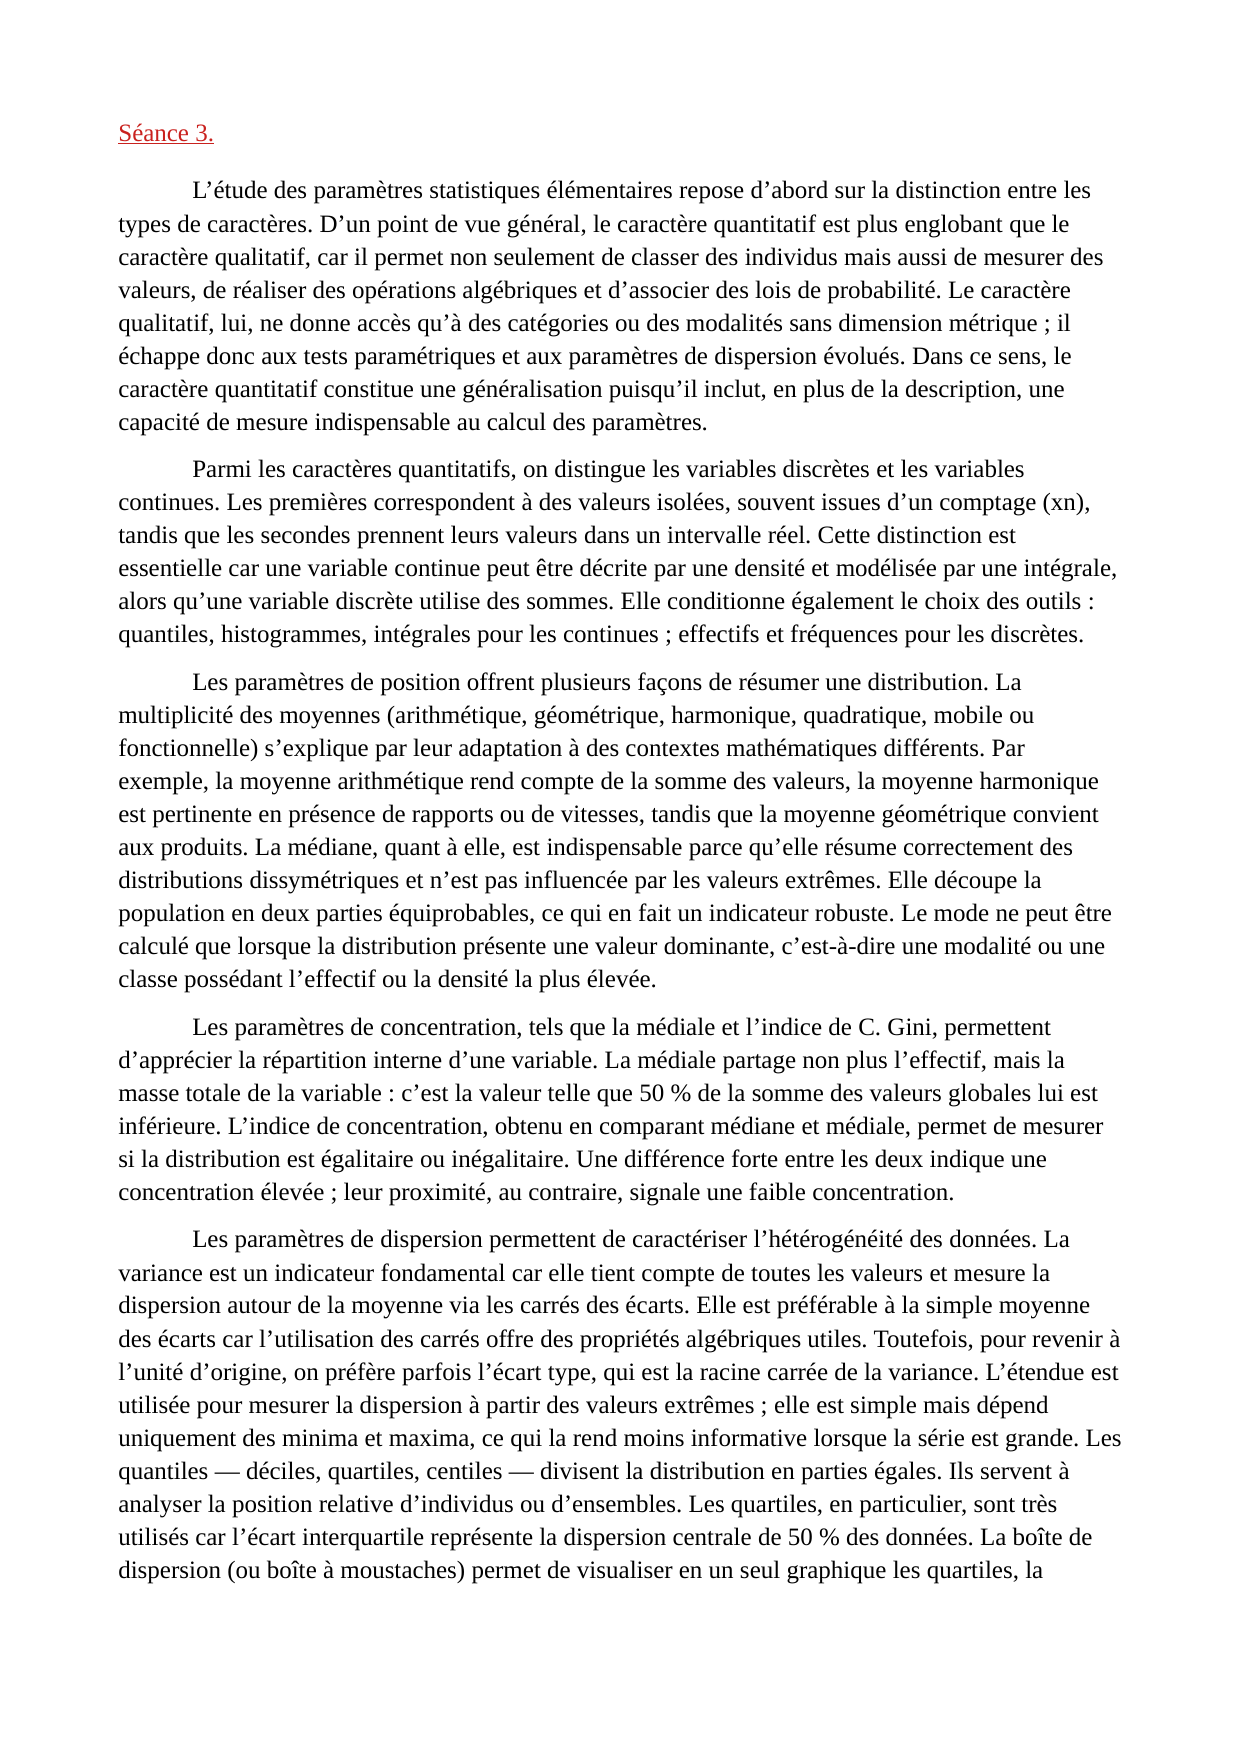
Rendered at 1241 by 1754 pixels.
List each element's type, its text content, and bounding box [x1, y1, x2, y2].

text Les paramètres de dispersion permettent de caractériser l’hétérogénéité des données. La variance est un indicateur fondamental car elle tient compte de toutes les valeurs et mesure la dispersion autour de la moyenne via les carrés des écarts. Elle est préférable à la simple moyenne des écarts car l’utilisation des carrés offre des propriétés algébriques utiles. Toutefois, pour revenir à l’unité d’origine, on préfère parfois l’écart type, qui est la racine carrée de la variance. L’étendue est utilisée pour mesurer la dispersion à partir des valeurs extrêmes ; elle est simple mais dépend uniquement des minima et maxima, ce qui la rend moins informative lorsque la série est grande. Les quantiles — déciles, quartiles, centiles — divisent la distribution en parties égales. Ils servent à analyser la position relative d’individus ou d’ensembles. Les quartiles, en particulier, sont très utilisés car l’écart interquartile représente la dispersion centrale de 50 % des données. La boîte de dispersion (ou boîte à moustaches) permet de visualiser en un seul graphique les quartiles, la [118, 1224, 1122, 1583]
text Séance 3. [118, 118, 1122, 147]
text L’étude des paramètres statistiques élémentaires repose d’abord sur la distinction entre les types de caractères. D’un point de vue général, le caractère quantitatif est plus englobant que le caractère qualitatif, car il permet non seulement de classer des individus mais aussi de mesurer des valeurs, de réaliser des opérations algébriques et d’associer des lois de probabilité. Le caractère qualitatif, lui, ne donne accès qu’à des catégories ou des modalités sans dimension métrique ; il échappe donc aux tests paramétriques et aux paramètres de dispersion évolués. Dans ce sens, le caractère quantitatif constitue une généralisation puisqu’il inclut, en plus de la description, une capacité de mesure indispensable au calcul des paramètres. [118, 176, 1122, 436]
text Parmi les caractères quantitatifs, on distingue les variables discrètes et les variables continues. Les premières correspondent à des valeurs isolées, souvent issues d’un comptage (xn), tandis que les secondes prennent leurs valeurs dans un intervalle réel. Cette distinction est essentielle car une variable continue peut être décrite par une densité et modélisée par une intégrale, alors qu’une variable discrète utilise des sommes. Elle conditionne également le choix des outils : quantiles, histogrammes, intégrales pour les continues ; effectifs et fréquences pour les discrètes. [118, 454, 1122, 648]
text Les paramètres de position offrent plusieurs façons de résumer une distribution. La multiplicité des moyennes (arithmétique, géométrique, harmonique, quadratique, mobile ou fonctionnelle) s’explique par leur adaptation à des contextes mathématiques différents. Par exemple, la moyenne arithmétique rend compte de la somme des valeurs, la moyenne harmonique est pertinente en présence de rapports ou de vitesses, tandis que la moyenne géométrique convient aux produits. La médiane, quant à elle, est indispensable parce qu’elle résume correctement des distributions dissymétriques et n’est pas influencée par les valeurs extrêmes. Elle découpe la population en deux parties équiprobables, ce qui en fait un indicateur robuste. Le mode ne peut être calculé que lorsque la distribution présente une valeur dominante, c’est-à-dire une modalité ou une classe possédant l’effectif ou la densité la plus élevée. [118, 667, 1122, 993]
text Les paramètres de concentration, tels que la médiale et l’indice de C. Gini, permettent d’apprécier la répartition interne d’une variable. La médiale partage non plus l’effectif, mais la masse totale de la variable : c’est la valeur telle que 50 % de la somme des valeurs globales lui est inférieure. L’indice de concentration, obtenu en comparant médiane et médiale, permet de mesurer si la distribution est égalitaire ou inégalitaire. Une différence forte entre les deux indique une concentration élevée ; leur proximité, au contraire, signale une faible concentration. [118, 1012, 1122, 1206]
